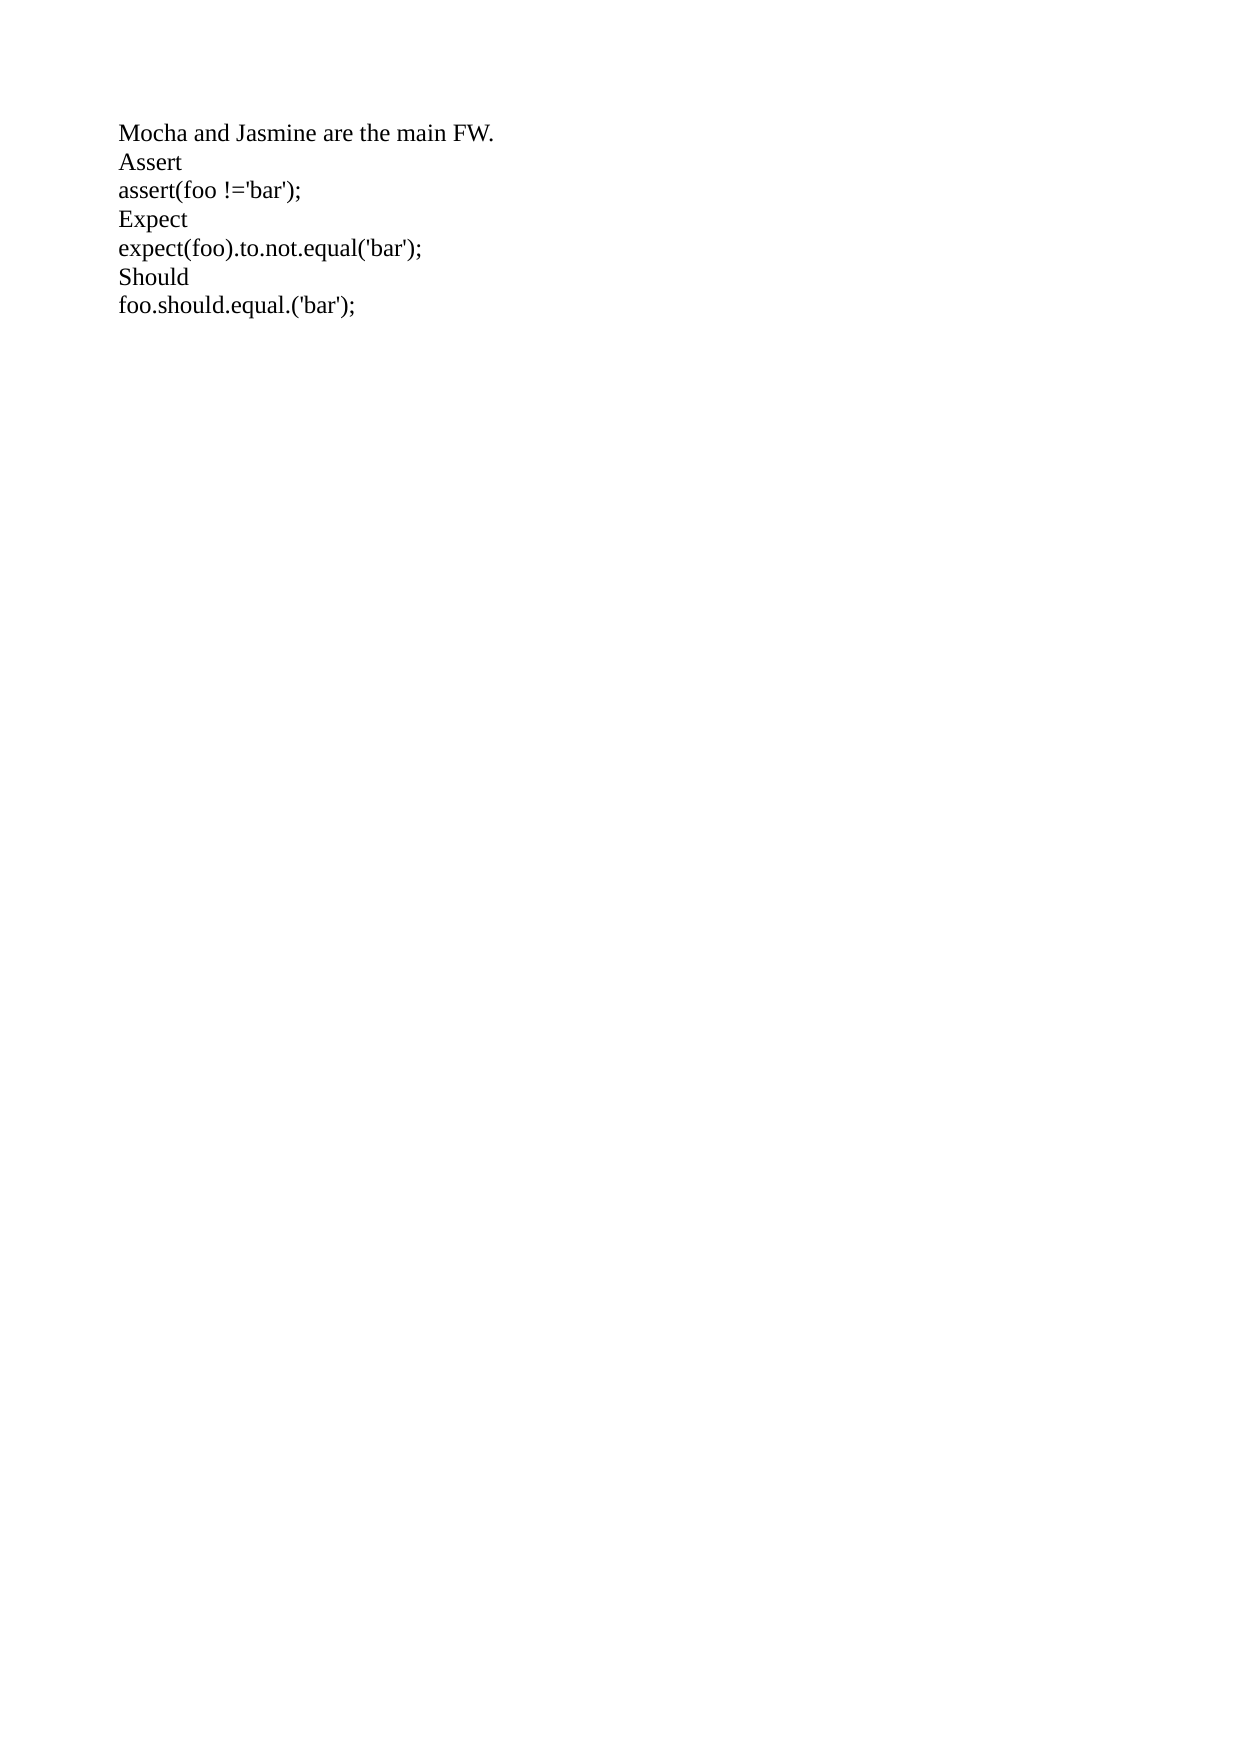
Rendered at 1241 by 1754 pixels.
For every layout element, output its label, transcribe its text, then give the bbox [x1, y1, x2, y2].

text Assert [118, 147, 1122, 176]
text Mocha and Jasmine are the main FW. [118, 118, 1122, 147]
text expect(foo).to.not.equal('bar'); [118, 233, 1122, 262]
text Expect [118, 204, 1122, 233]
text foo.should.equal.('bar'); [118, 291, 1122, 319]
text Should [118, 262, 1122, 291]
text assert(foo !='bar'); [118, 176, 1122, 204]
